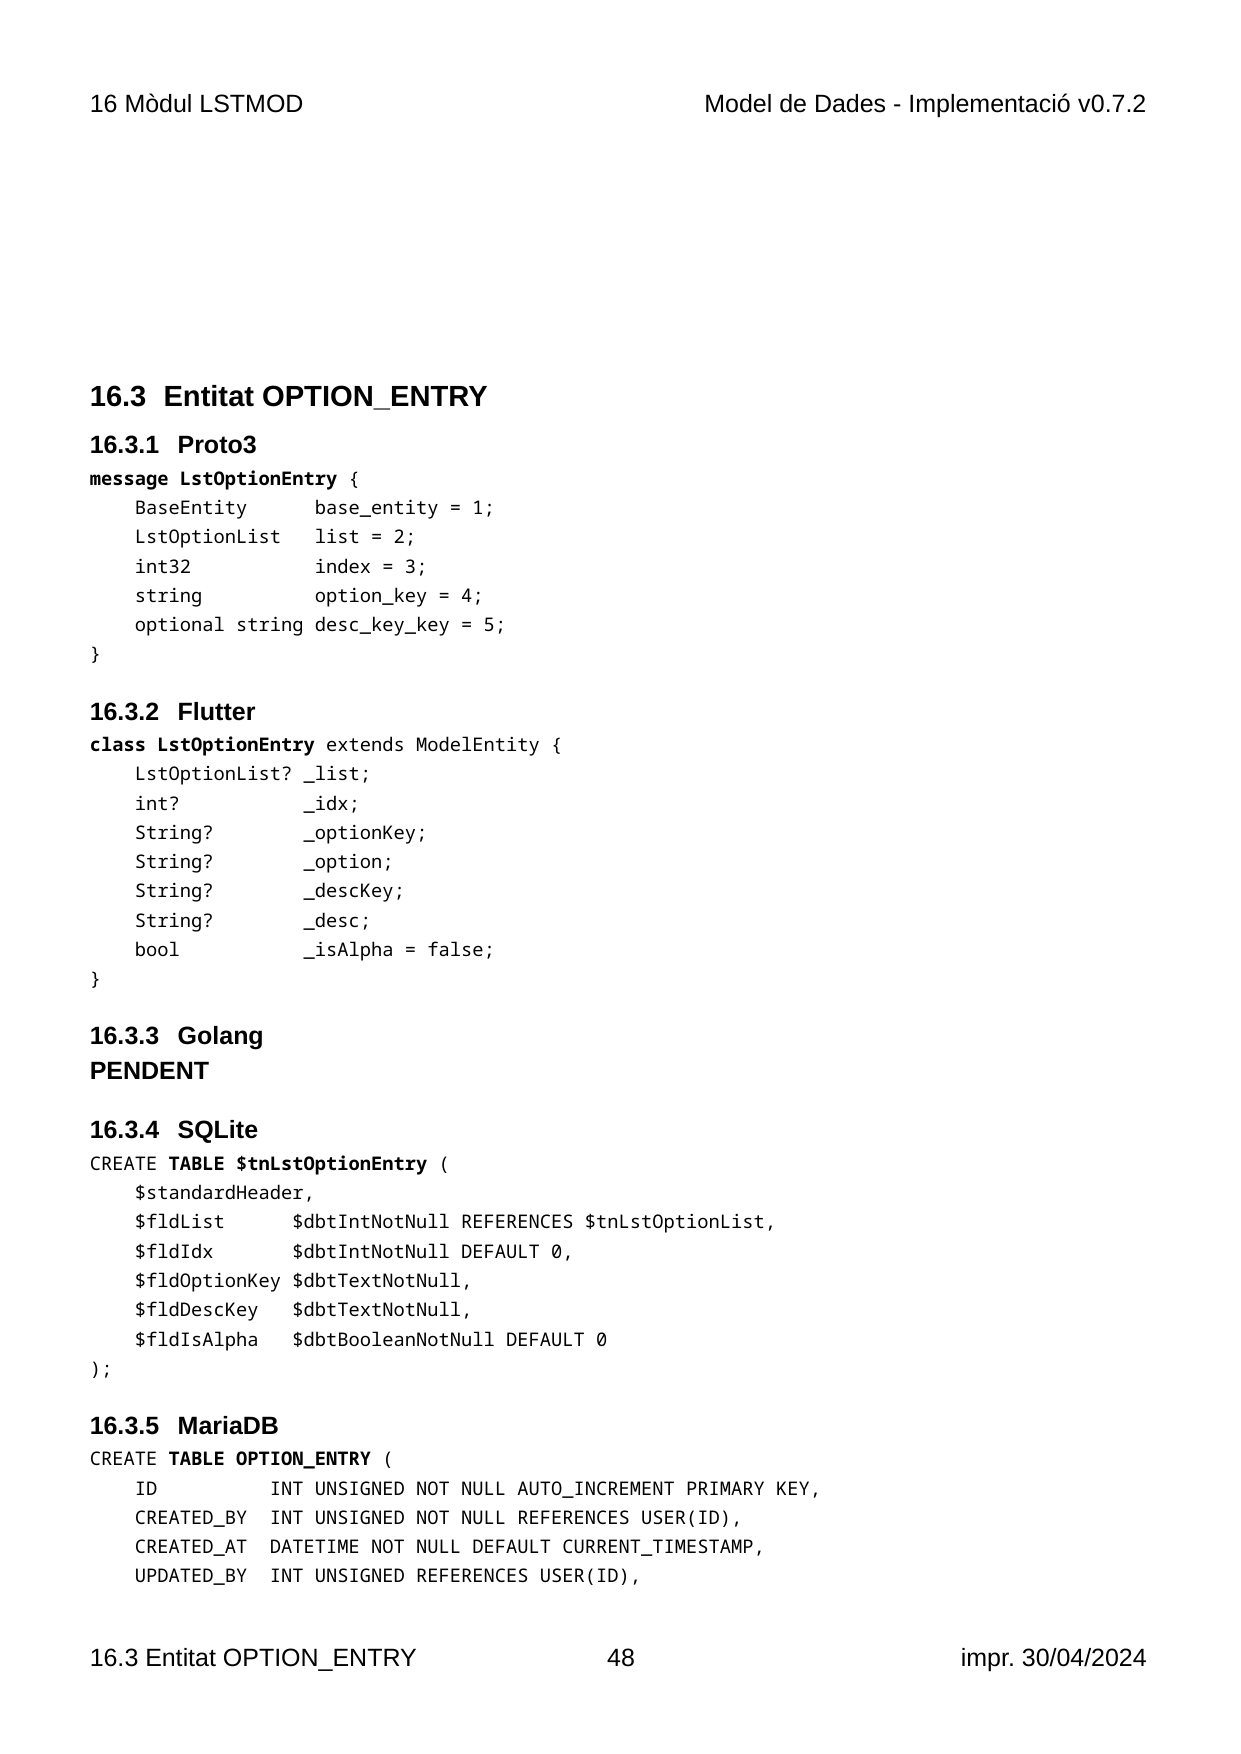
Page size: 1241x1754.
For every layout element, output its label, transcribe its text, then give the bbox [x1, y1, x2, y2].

text message LstOptionEntry { [89, 465, 1146, 491]
text bool _isAlpha = false; [89, 936, 1146, 962]
subtitle Golang [89, 1021, 1146, 1050]
text BaseEntity base_entity = 1; [89, 494, 1146, 520]
text $fldOptionKey $dbtTextNotNull, [89, 1267, 1146, 1293]
text } [89, 965, 1146, 991]
text CREATED_AT DATETIME NOT NULL DEFAULT CURRENT_TIMESTAMP, [89, 1533, 1146, 1559]
text $fldList $dbtIntNotNull REFERENCES $tnLstOptionList, [89, 1209, 1146, 1234]
text optional string desc_key_key = 5; [89, 611, 1146, 637]
text ); [89, 1355, 1146, 1381]
subtitle MariaDB [89, 1411, 1146, 1440]
text LstOptionList list = 2; [89, 524, 1146, 549]
text LstOptionList? _list; [89, 761, 1146, 786]
text CREATE TABLE $tnLstOptionEntry ( [89, 1150, 1146, 1176]
text class LstOptionEntry extends ModelEntity { [89, 731, 1146, 757]
subtitle Entitat OPTION_ENTRY [89, 379, 1146, 413]
text $fldDescKey $dbtTextNotNull, [89, 1297, 1146, 1322]
text } [89, 641, 1146, 666]
text $standardHeader, [89, 1179, 1146, 1205]
text String? _option; [89, 848, 1146, 874]
text CREATE TABLE OPTION_ENTRY ( [89, 1446, 1146, 1471]
text $fldIdx $dbtIntNotNull DEFAULT 0, [89, 1238, 1146, 1263]
text CREATED_BY INT UNSIGNED NOT NULL REFERENCES USER(ID), [89, 1504, 1146, 1530]
text PENDENT [89, 1056, 1146, 1085]
subtitle Flutter [89, 697, 1146, 725]
subtitle Proto3 [89, 430, 1146, 459]
text int32 index = 3; [89, 553, 1146, 578]
text string option_key = 4; [89, 582, 1146, 608]
text $fldIsAlpha $dbtBooleanNotNull DEFAULT 0 [89, 1326, 1146, 1351]
text UPDATED_BY INT UNSIGNED REFERENCES USER(ID), [89, 1563, 1146, 1588]
text String? _desc; [89, 907, 1146, 932]
text ID INT UNSIGNED NOT NULL AUTO_INCREMENT PRIMARY KEY, [89, 1475, 1146, 1500]
text String? _optionKey; [89, 819, 1146, 844]
subtitle SQLite [89, 1116, 1146, 1144]
text int? _idx; [89, 790, 1146, 815]
text String? _descKey; [89, 878, 1146, 903]
